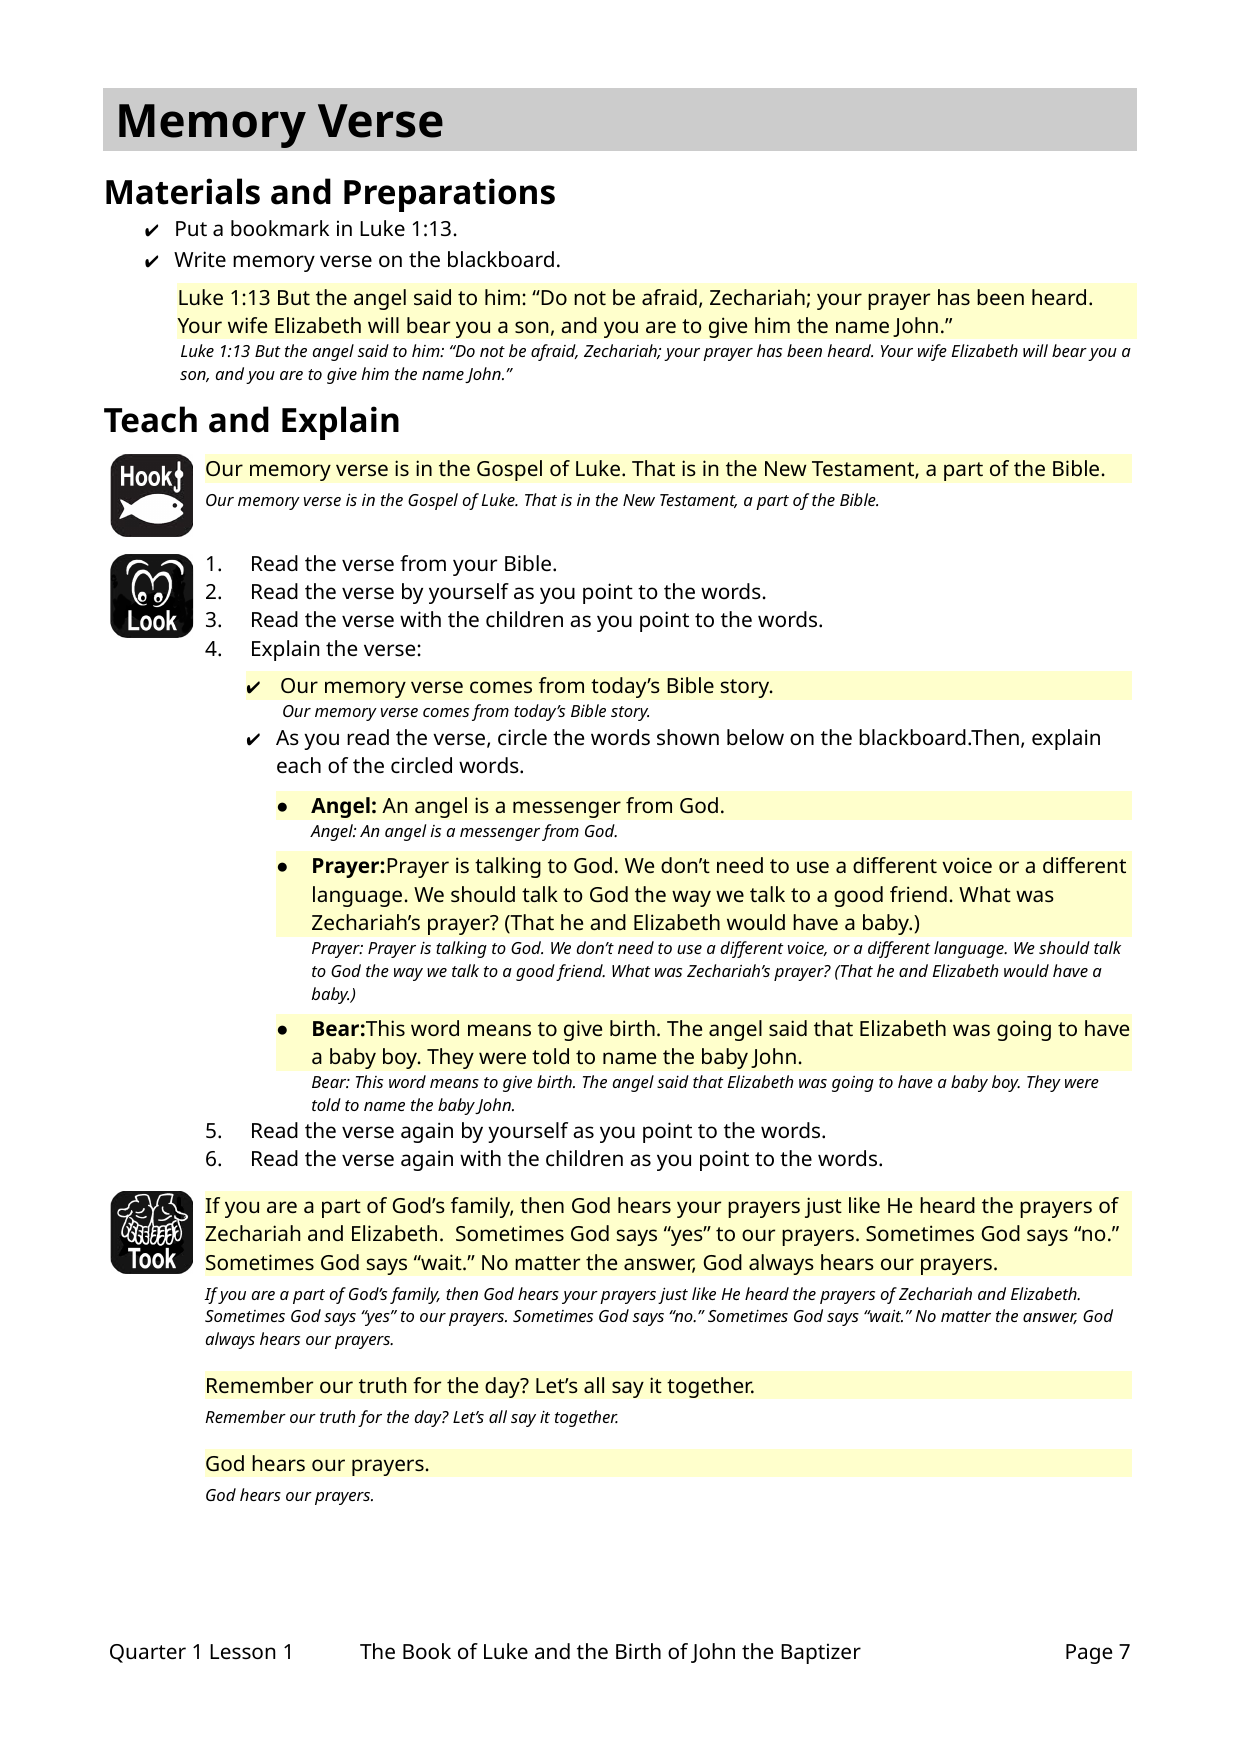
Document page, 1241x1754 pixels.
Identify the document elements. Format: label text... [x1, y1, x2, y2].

table_header [105, 442, 199, 543]
picture [110, 1191, 193, 1274]
table_cell Read the verse from your Bible. Read the verse by yourself as you point to the words. Read the verse with the children as you point to the words. Explain the verse: Our memory verse comes from today’s Bible story. Our memory verse comes from today’s Bible story. As you read the verse, circle the words shown below on the blackboard.Then, explain each of the circled words. Angel: An angel is a messenger from God. Angel: An angel is a messenger from God. Prayer:Prayer is talking to God. We don’t need to use a different voice or a different language. We should talk to God the way we talk to a good friend. What was Zechariah’s prayer? (That he and Elizabeth would have a baby.) Prayer: Prayer is talking to God. We don’t need to use a different voice, or a different language. We should talk to God the way we talk to a good friend. What was Zechariah’s prayer? (That he and Elizabeth would have a baby.) Bear:This word means to give birth. The angel said that Elizabeth was going to have a baby boy. They were told to name the baby John. Bear: This word means to give birth. The angel said that Elizabeth was going to have a baby boy. They were told to name the baby John. Read the verse again by yourself as you point to the words. Read the verse again with the children as you point to the words. [199, 543, 1138, 1179]
text Luke 1:13 But the angel said to him: “Do not be afraid, Zechariah; your prayer has been heard. Your wife Elizabeth will bear you a son, and you are to give him the name John.” [180, 339, 1137, 385]
table_cell [105, 1179, 199, 1578]
text Teach and Explain [103, 397, 1137, 442]
list Put a bookmark in Luke 1:13. [145, 214, 1137, 242]
list Write memory verse on the blackboard. [145, 245, 1137, 274]
subtitle Memory Verse [103, 88, 1137, 151]
table_header Our memory verse is in the Gospel of Luke. That is in the New Testament, a part of the Bible. Our memory verse is in the Gospel of Luke. That is in the New Testament, a part of the Bible. [199, 442, 1138, 543]
table_cell [105, 543, 199, 1179]
text Luke 1:13 But the angel said to him: “Do not be afraid, Zechariah; your prayer has been heard. Your wife Elizabeth will bear you a son, and you are to give him the name John.” [177, 283, 1137, 339]
picture [110, 554, 194, 638]
picture [110, 454, 193, 537]
table_cell If you are a part of God’s family, then God hears your prayers just like He heard the prayers of Zechariah and Elizabeth. Sometimes God says “yes” to our prayers. Sometimes God says “no.” Sometimes God says “wait.” No matter the answer, God always hears our prayers. If you are a part of God’s family, then God hears your prayers just like He heard the prayers of Zechariah and Elizabeth. Sometimes God says “yes” to our prayers. Sometimes God says “no.” Sometimes God says “wait.” No matter the answer, God always hears our prayers. Remember our truth for the day? Let’s all say it together. Remember our truth for the day? Let’s all say it together. God hears our prayers. God hears our prayers. [199, 1179, 1138, 1578]
text Materials and Preparations [103, 169, 1137, 214]
